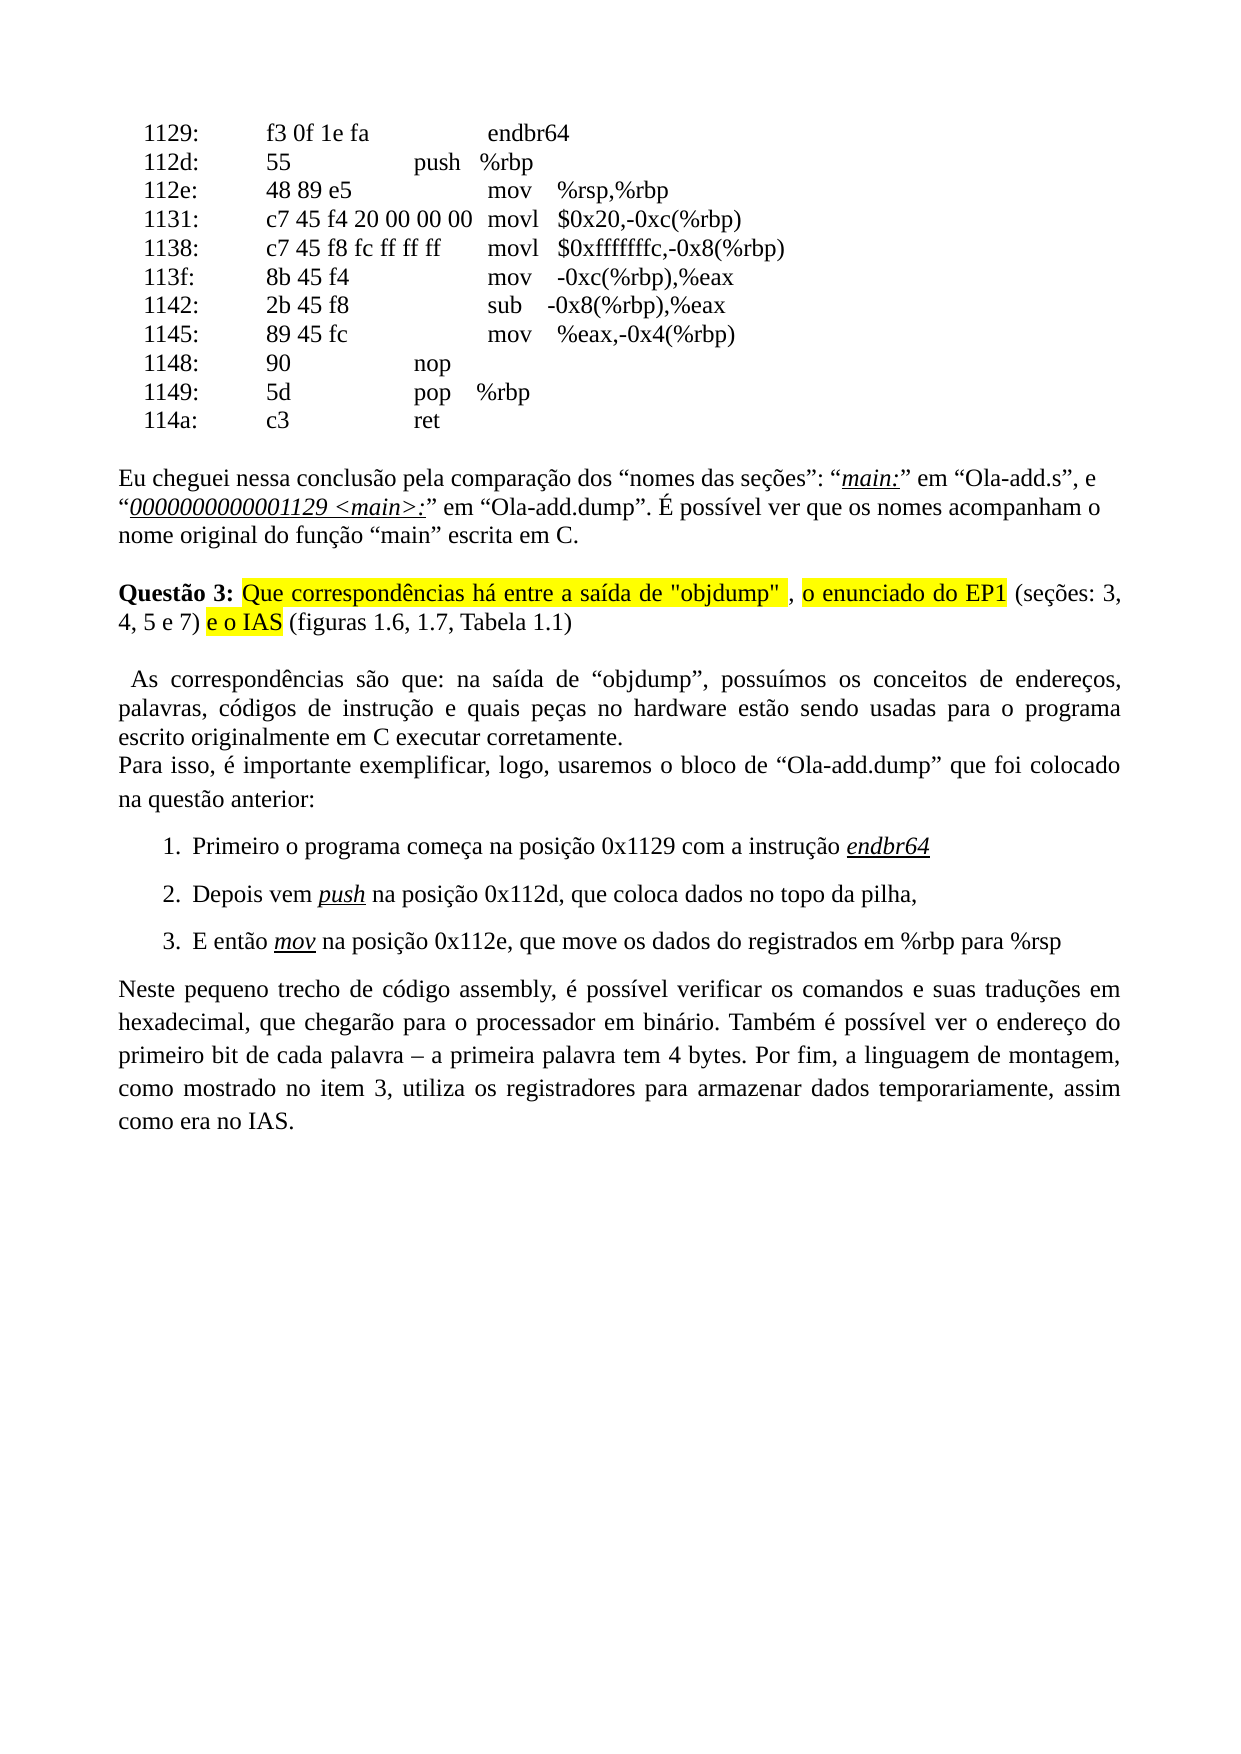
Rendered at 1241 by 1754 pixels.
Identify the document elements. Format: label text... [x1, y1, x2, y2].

text 114a: c3 ret [118, 406, 1122, 434]
text Questão 3: Que correspondências há entre a saída de "objdump" , o enunciado do EP1 (seções: 3, 4, 5 e 7) e o IAS (figuras 1.6, 1.7, Tabela 1.1) [118, 578, 1122, 636]
text 1148: 90 nop [118, 348, 1122, 377]
text 1131: c7 45 f4 20 00 00 00 movl $0x20,-0xc(%rbp) [118, 204, 1122, 233]
text 1129: f3 0f 1e fa endbr64 [118, 118, 1122, 147]
text 1142: 2b 45 f8 sub -0x8(%rbp),%eax [118, 291, 1122, 319]
text Neste pequeno trecho de código assembly, é possível verificar os comandos e suas traduções em hexadecimal, que chegarão para o processador em binário. Também é possível ver o endereço do primeiro bit de cada palavra – a primeira palavra tem 4 bytes. Por fim, a linguagem de montagem, como mostrado no item 3, utiliza os registradores para armazenar dados temporariamente, assim como era no IAS. [118, 974, 1122, 1135]
text 1149: 5d pop %rbp [118, 377, 1122, 406]
text 112e: 48 89 e5 mov %rsp,%rbp [118, 176, 1122, 204]
text 1138: c7 45 f8 fc ff ff ff movl $0xfffffffc,-0x8(%rbp) [118, 233, 1122, 262]
text 1145: 89 45 fc mov %eax,-0x4(%rbp) [118, 319, 1122, 348]
text 112d: 55 push %rbp [118, 147, 1122, 176]
text Para isso, é importante exemplificar, logo, usaremos o bloco de “Ola-add.dump” que foi colocado na questão anterior: [118, 751, 1122, 812]
text 113f: 8b 45 f4 mov -0xc(%rbp),%eax [118, 262, 1122, 291]
text As correspondências são que: na saída de “objdump”, possuímos os conceitos de endereços, palavras, códigos de instrução e quais peças no hardware estão sendo usadas para o programa escrito originalmente em C executar corretamente. [118, 664, 1122, 751]
list E então mov na posição 0x112e, que move os dados do registrados em %rbp para %rsp [162, 926, 1122, 955]
list Depois vem push na posição 0x112d, que coloca dados no topo da pilha, [162, 879, 1122, 908]
text Eu cheguei nessa conclusão pela comparação dos “nomes das seções”: “main:” em “Ola-add.s”, e “0000000000001129 <main>:” em “Ola-add.dump”. É possível ver que os nomes acompanham o nome original do função “main” escrita em C. [118, 463, 1122, 549]
list Primeiro o programa começa na posição 0x1129 com a instrução endbr64 [162, 831, 1122, 860]
